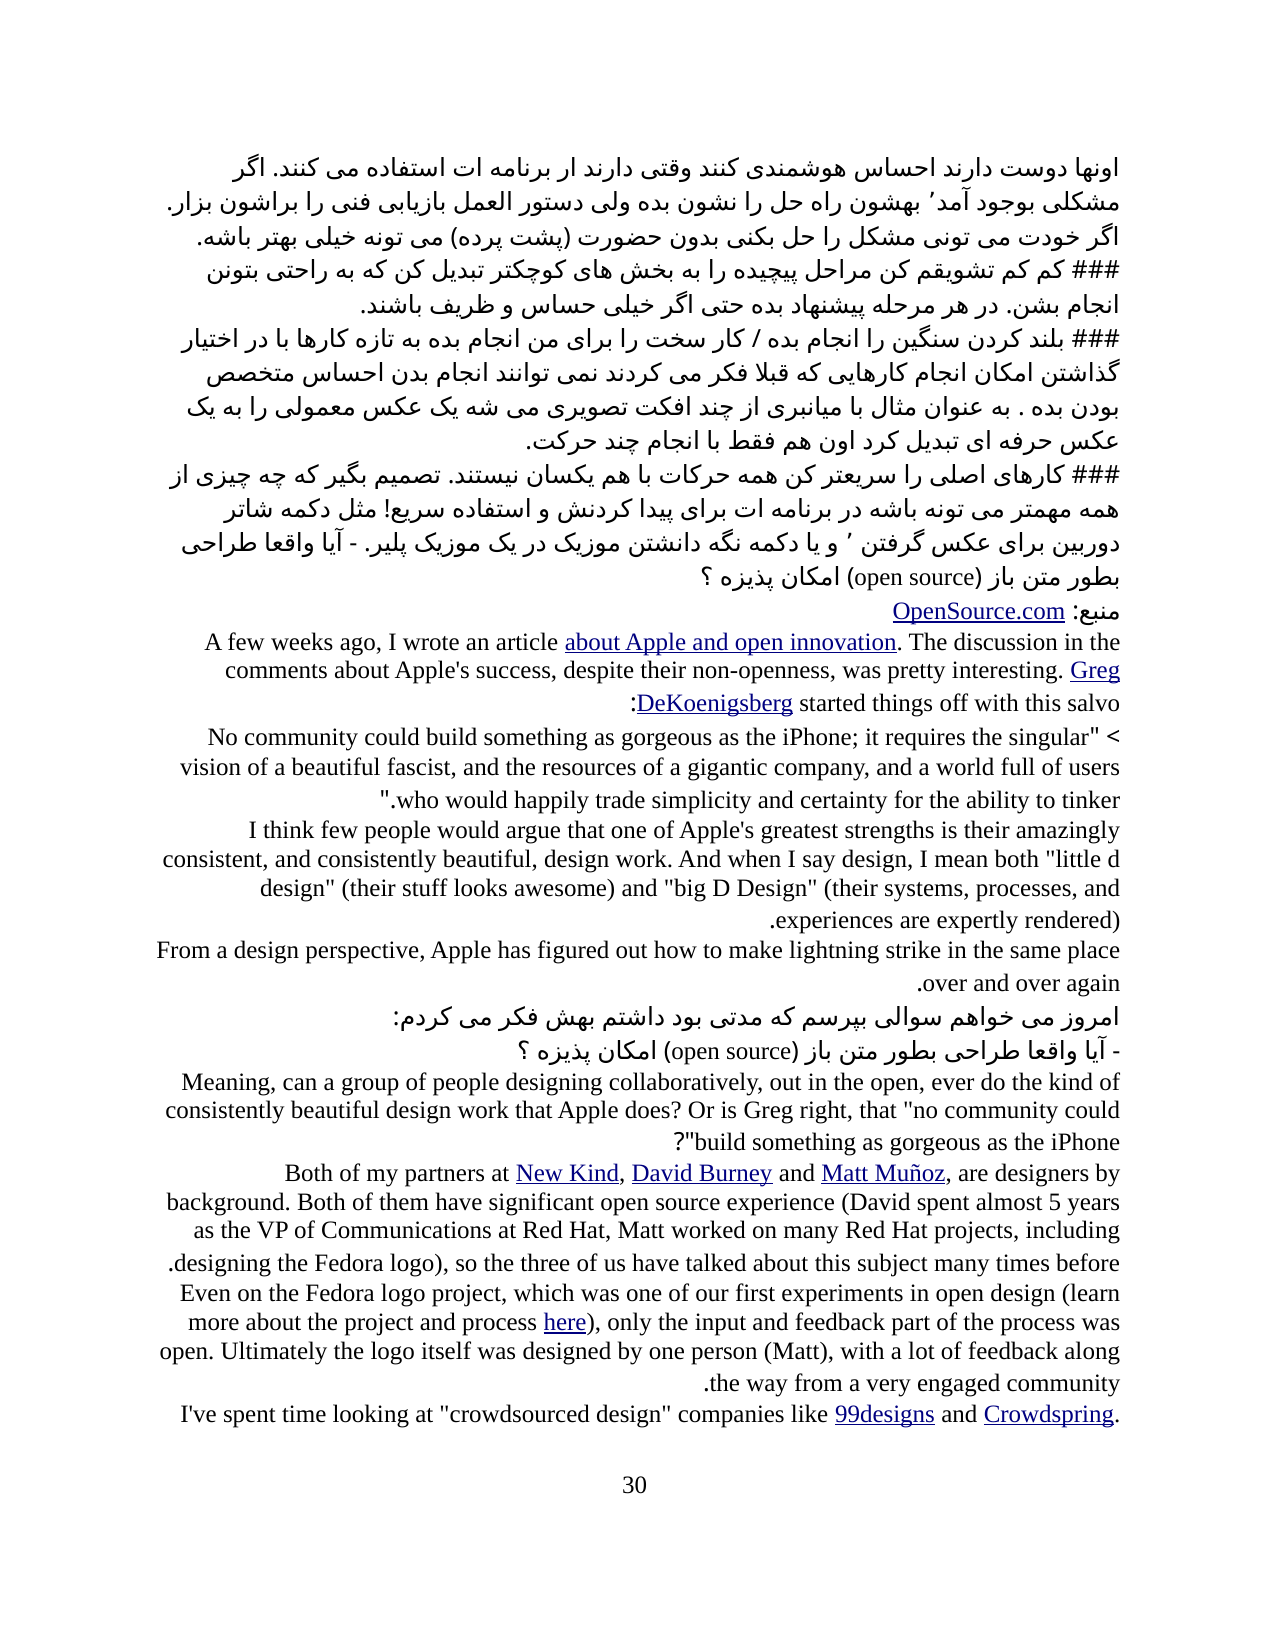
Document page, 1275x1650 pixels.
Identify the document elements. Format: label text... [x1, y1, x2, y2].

table_cell I think few people would argue that one of Apple's greatest strengths is their amazingly consistent, and consistently beautiful, design work. And when I say design, I mean both "little d design" (their stuff looks awesome) and "big D Design" (their systems, processes, and experiences are expertly rendered). [150, 815, 1125, 936]
table_cell A few weeks ago, I wrote an article about Apple and open innovation. The discussion in the comments about Apple's success, despite their non-openness, was pretty interesting. Greg DeKoenigsberg started things off with this salvo: [150, 627, 1125, 718]
table_cell اونها دوست دارند احساس هوشمندی کنند وقتی دارند ار برنامه ات استفاده می کنند. اگر مشکلی بوجود آمد٬‌ بهشون راه حل را نشون بده ولی دستور العمل بازیابی فنی را براشون بزار. اگر خودت می تونی مشکل را حل بکنی بدون حضورت (پشت پرده) می تونه خیلی بهتر باشه. [150, 150, 1125, 252]
table_cell > "No community could build something as gorgeous as the iPhone; it requires the singular vision of a beautiful fascist, and the resources of a gigantic company, and a world full of users who would happily trade simplicity and certainty for the ability to tinker." [150, 719, 1125, 815]
table_cell From a design perspective, Apple has figured out how to make lightning strike in the same place over and over again. [150, 936, 1125, 998]
table_cell ### کارهای اصلی را سریعتر کن همه حرکات با هم یکسان نیستند. تصمیم بگیر که چه چیزی از همه مهمتر می تونه باشه در برنامه ات برای پیدا کردنش و استفاده سریع! مثل دکمه شاتر دوربین برای عکس گرفتن ٬ و یا دکمه نگه دانشتن موزیک در یک موزیک پلیر. - آیا واقعا طراحی بطور متن باز (open source) امکان پذیزه ؟ [150, 457, 1125, 593]
table_cell Meaning, can a group of people designing collaboratively, out in the open, ever do the kind of consistently beautiful design work that Apple does? Or is Greg right, that "no community could build something as gorgeous as the iPhone"? [150, 1067, 1125, 1158]
table_cell ### بلند کردن سنگین را انجام بده / کار سخت را برای من انجام بده به تازه کارها با در اختیار گذاشتن امکان انجام کارهایی که قبلا فکر می کردند نمی توانند انجام بدن احساس متخصص بودن بده . به عنوان مثال با میانبری از چند افکت تصویری می شه یک عکس معمولی را به یک عکس حرفه ای تبدیل کرد اون هم فقط با انجام چند حرکت. [150, 320, 1125, 457]
table_cell منبع: OpenSource.com [150, 593, 1125, 627]
table_cell Even on the Fedora logo project, which was one of our first experiments in open design (learn more about the project and process here), only the input and feedback part of the process was open. Ultimately the logo itself was designed by one person (Matt), with a lot of feedback along the way from a very engaged community. [150, 1279, 1125, 1399]
table_cell امروز می خواهم سوالی بپرسم که مدتی بود داشتم بهش فکر می کردم: [150, 999, 1125, 1032]
table_cell - آیا واقعا طراحی بطور متن باز (open source) امکان پذیزه ؟ [150, 1033, 1125, 1067]
table_cell ### کم کم تشویقم کن مراحل پیچیده را به بخش های کوچکتر تبدیل کن که به راحتی بتونن انجام بشن. در هر مرحله پیشنهاد بده حتی اگر خیلی حساس و ظریف باشند. [150, 252, 1125, 320]
table_cell Both of my partners at New Kind, David Burney and Matt Muñoz, are designers by background. Both of them have significant open source experience (David spent almost 5 years as the VP of Communications at Red Hat, Matt worked on many Red Hat projects, including designing the Fedora logo), so the three of us have talked about this subject many times before. [150, 1158, 1125, 1278]
table_cell I've spent time looking at "crowdsourced design" companies like 99designs and Crowdspring. Many folks have written about companies like this as the future of design (great post last week by Hutch Carpenter on crowdsourcing and the disruption of the design industry). [150, 1399, 1125, 1427]
